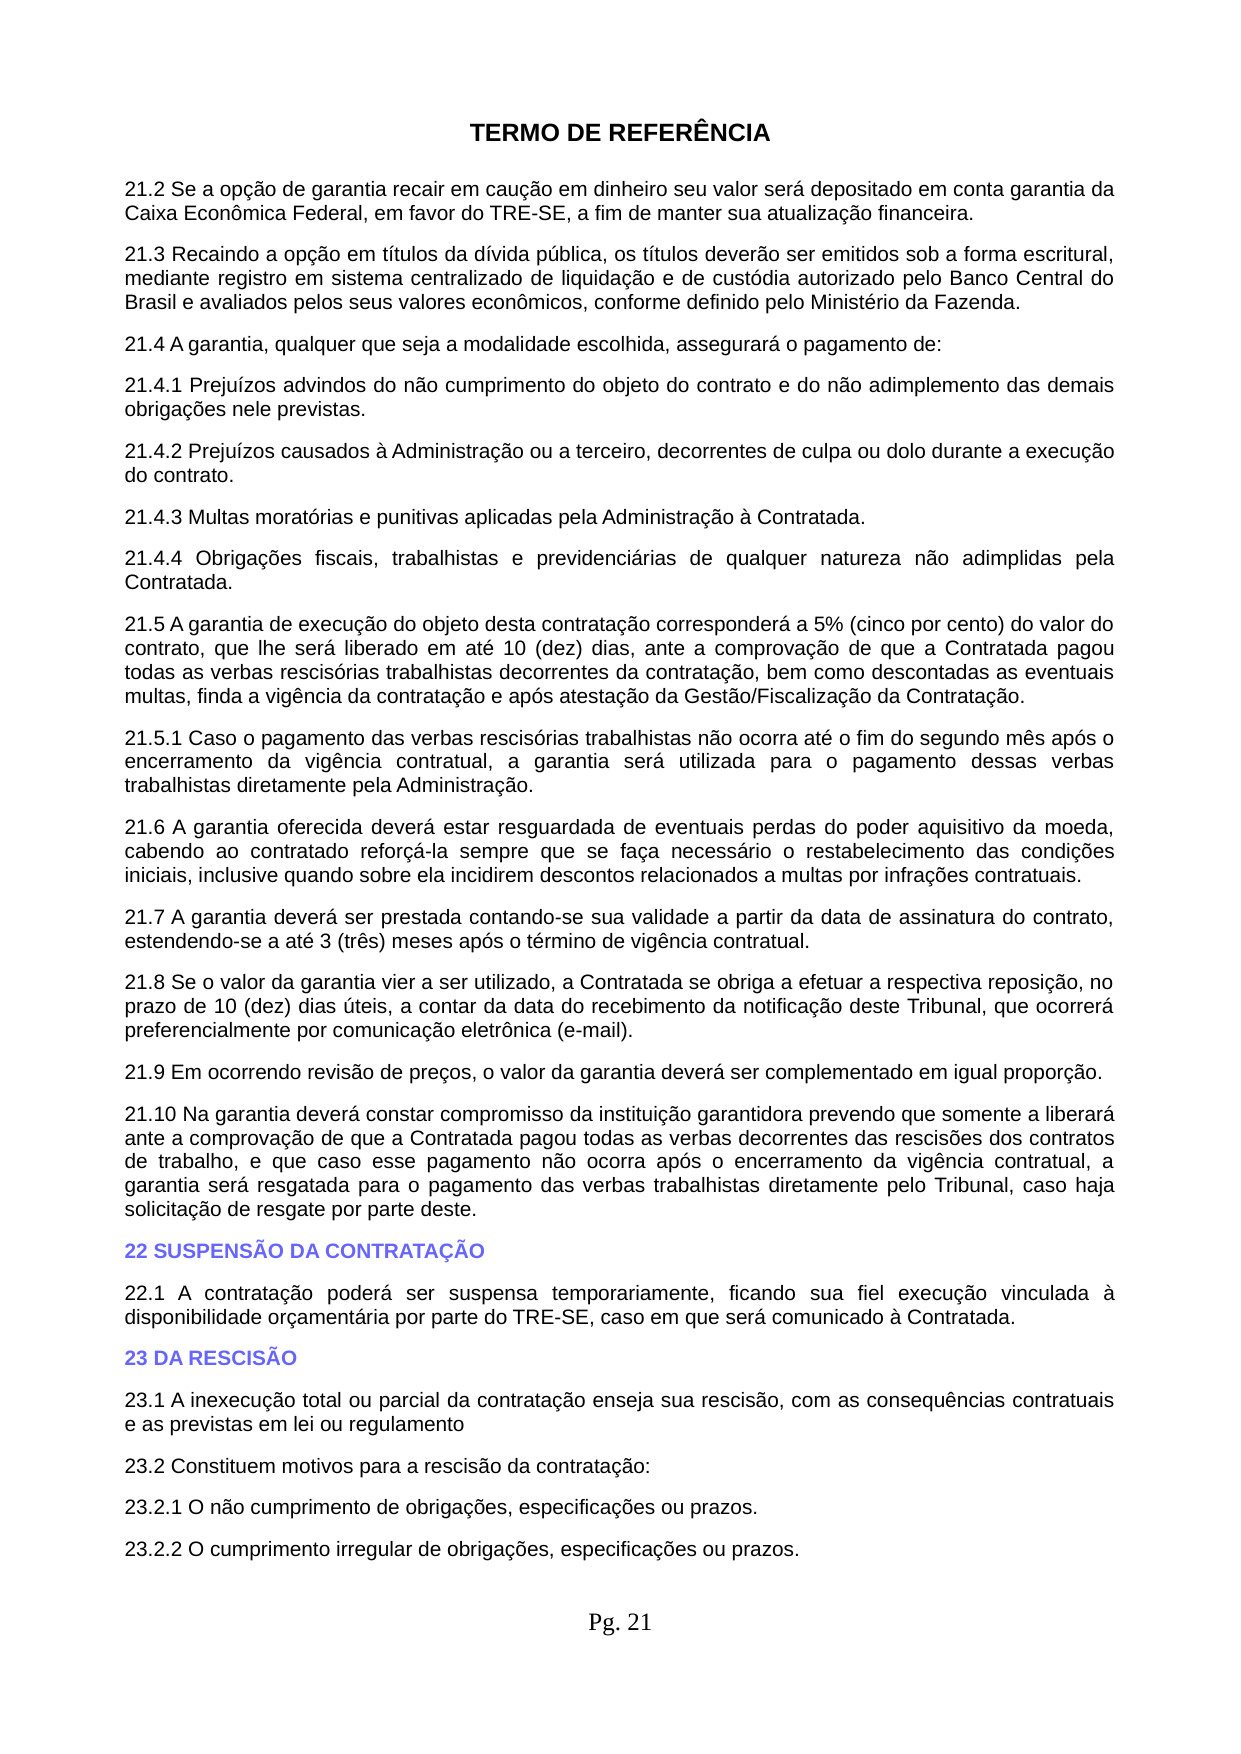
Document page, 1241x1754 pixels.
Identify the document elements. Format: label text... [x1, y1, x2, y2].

text 21.6 A garantia oferecida deverá estar resguardada de eventuais perdas do poder aquisitivo da moeda, cabendo ao contratado reforçá-la sempre que se faça necessário o restabelecimento das condições iniciais, inclusive quando sobre ela incidirem descontos relacionados a multas por infrações contratuais. [124, 815, 1116, 887]
text 21.4.4 Obrigações fiscais, trabalhistas e previdenciárias de qualquer natureza não adimplidas pela Contratada. [124, 546, 1116, 594]
text 23.2.1 O não cumprimento de obrigações, especificações ou prazos. [124, 1495, 1116, 1519]
text 21.5.1 Caso o pagamento das verbas rescisórias trabalhistas não ocorra até o fim do segundo mês após o encerramento da vigência contratual, a garantia será utilizada para o pagamento dessas verbas trabalhistas diretamente pela Administração. [124, 725, 1116, 797]
text 21.4.1 Prejuízos advindos do não cumprimento do objeto do contrato e do não adimplemento das demais obrigações nele previstas. [124, 373, 1116, 421]
text 23.1 A inexecução total ou parcial da contratação enseja sua rescisão, com as consequências contratuais e as previstas em lei ou regulamento [124, 1388, 1116, 1436]
text 21.8 Se o valor da garantia vier a ser utilizado, a Contratada se obriga a efetuar a respectiva reposição, no prazo de 10 (dez) dias úteis, a contar da data do recebimento da notificação deste Tribunal, que ocorrerá preferencialmente por comunicação eletrônica (e-mail). [124, 970, 1116, 1042]
text 22 SUSPENSÃO DA CONTRATAÇÃO [124, 1239, 1116, 1263]
text 21.10 Na garantia deverá constar compromisso da instituição garantidora prevendo que somente a liberará ante a comprovação de que a Contratada pagou todas as verbas decorrentes das rescisões dos contratos de trabalho, e que caso esse pagamento não ocorra após o encerramento da vigência contratual, a garantia será resgatada para o pagamento das verbas trabalhistas diretamente pelo Tribunal, caso haja solicitação de resgate por parte deste. [124, 1101, 1116, 1221]
text 21.4 A garantia, qualquer que seja a modalidade escolhida, assegurará o pagamento de: [124, 332, 1116, 356]
text 21.3 Recaindo a opção em títulos da dívida pública, os títulos deverão ser emitidos sob a forma escritural, mediante registro em sistema centralizado de liquidação e de custódia autorizado pelo Banco Central do Brasil e avaliados pelos seus valores econômicos, conforme definido pelo Ministério da Fazenda. [124, 242, 1116, 314]
text 23.2.2 O cumprimento irregular de obrigações, especificações ou prazos. [124, 1537, 1116, 1561]
text 23 DA RESCISÃO [124, 1346, 1116, 1370]
text 23.2 Constituem motivos para a rescisão da contratação: [124, 1453, 1116, 1477]
text 21.4.2 Prejuízos causados à Administração ou a terceiro, decorrentes de culpa ou dolo durante a execução do contrato. [124, 439, 1116, 487]
text 21.2 Se a opção de garantia recair em caução em dinheiro seu valor será depositado em conta garantia da Caixa Econômica Federal, em favor do TRE-SE, a fim de manter sua atualização financeira. [124, 176, 1116, 224]
text 21.4.3 Multas moratórias e punitivas aplicadas pela Administração à Contratada. [124, 504, 1116, 528]
text 21.7 A garantia deverá ser prestada contando-se sua validade a partir da data de assinatura do contrato, estendendo-se a até 3 (três) meses após o término de vigência contratual. [124, 904, 1116, 952]
text 21.5 A garantia de execução do objeto desta contratação corresponderá a 5% (cinco por cento) do valor do contrato, que lhe será liberado em até 10 (dez) dias, ante a comprovação de que a Contratada pagou todas as verbas rescisórias trabalhistas decorrentes da contratação, bem como descontadas as eventuais multas, finda a vigência da contratação e após atestação da Gestão/Fiscalização da Contratação. [124, 612, 1116, 708]
text 22.1 A contratação poderá ser suspensa temporariamente, ficando sua fiel execução vinculada à disponibilidade orçamentária por parte do TRE-SE, caso em que será comunicado à Contratada. [124, 1281, 1116, 1328]
text 21.9 Em ocorrendo revisão de preços, o valor da garantia deverá ser complementado em igual proporção. [124, 1060, 1116, 1084]
